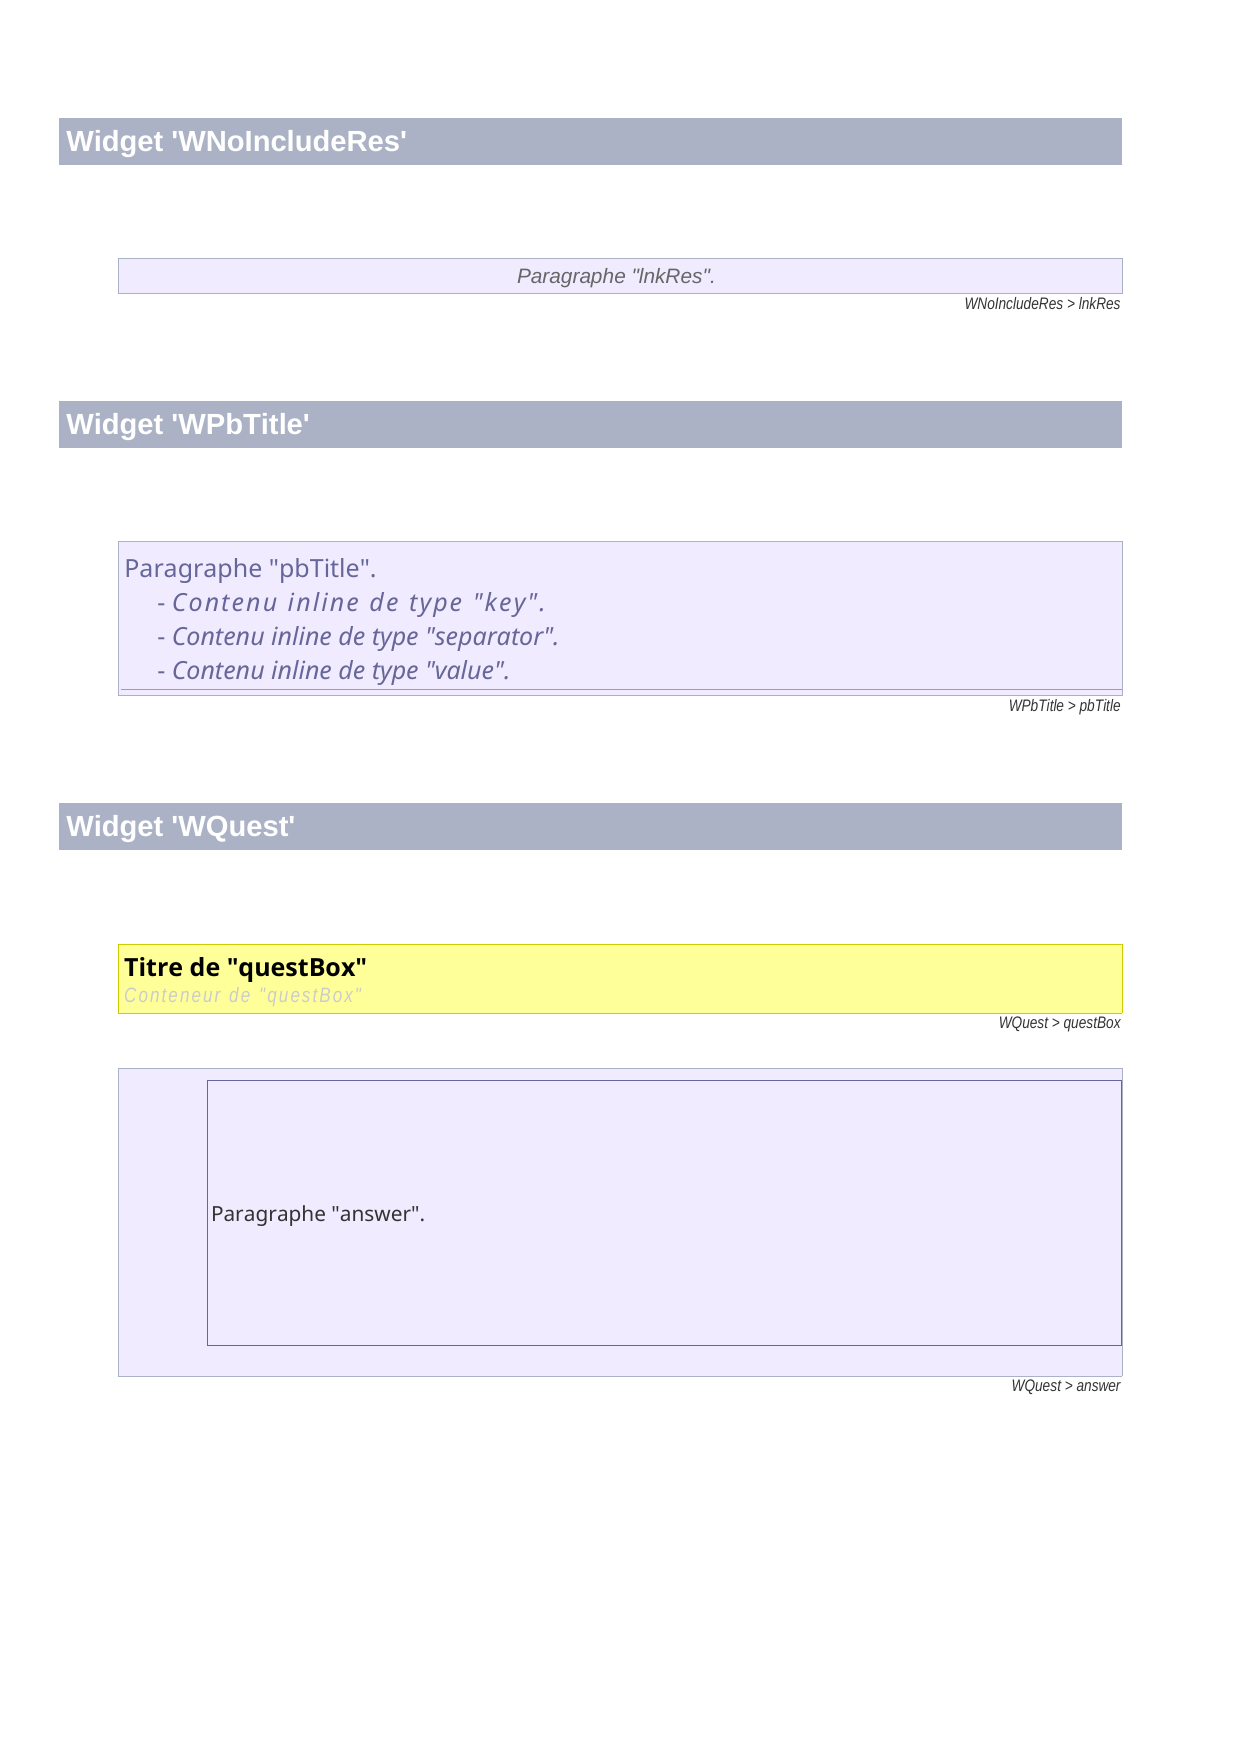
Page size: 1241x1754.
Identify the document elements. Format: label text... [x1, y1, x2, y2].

title WQuest > questBox [118, 1014, 1122, 1032]
table_header Titre de "questBox" Conteneur de "questBox" [124, 949, 1116, 1007]
title WNoIncludeRes > lnkRes [118, 294, 1122, 313]
table_header Paragraphe "lnkRes". [119, 259, 1122, 293]
table_header Paragraphe "pbTitle". - Contenu inline de type "key". - Contenu inline de type "separator". - Contenu inline de type "value". [119, 542, 1122, 695]
title Widget 'WNoIncludeRes' [60, 119, 1122, 164]
table_header [119, 945, 1122, 1013]
table_header Paragraphe "answer". [119, 1069, 1122, 1376]
title WQuest > answer [118, 1377, 1122, 1395]
title Widget 'WQuest' [60, 804, 1122, 849]
title WPbTitle > pbTitle [118, 696, 1122, 715]
title Widget 'WPbTitle' [60, 402, 1122, 447]
